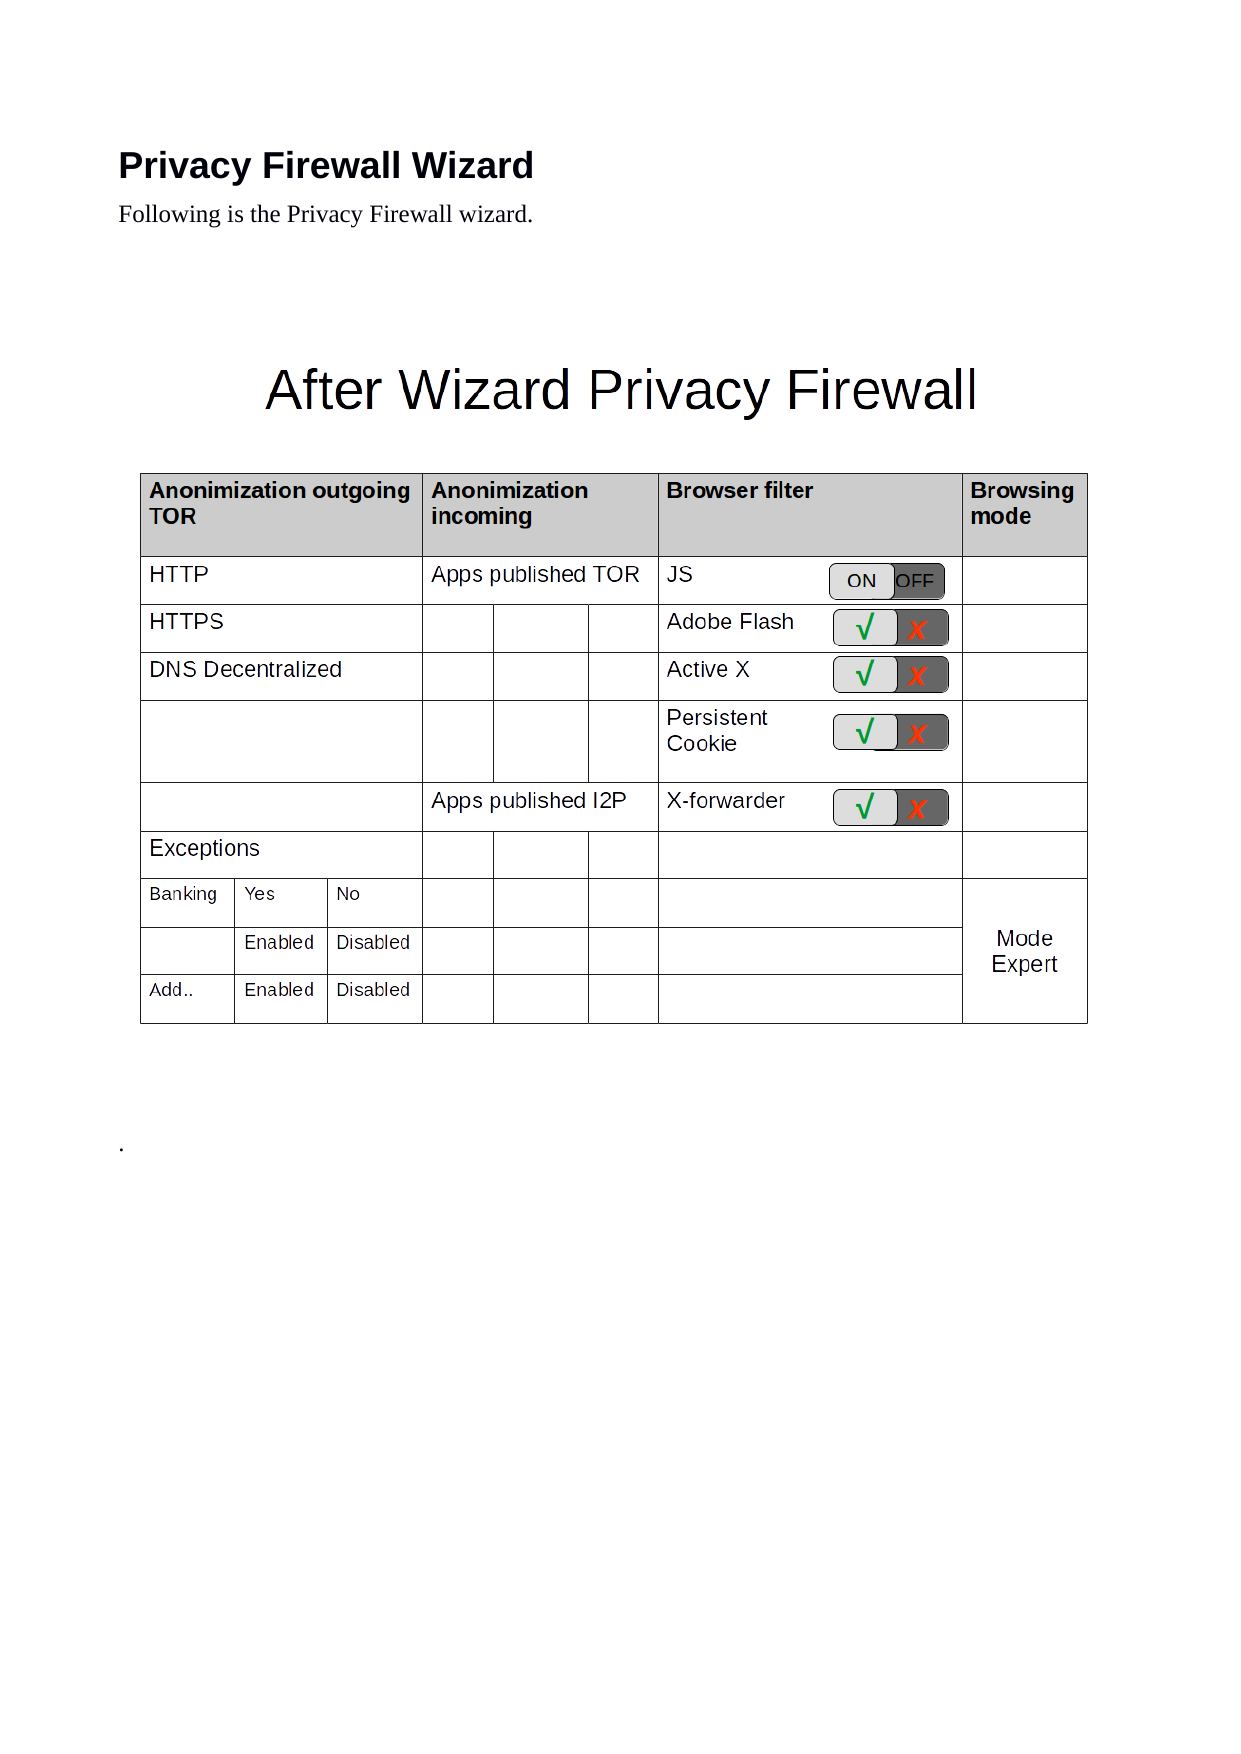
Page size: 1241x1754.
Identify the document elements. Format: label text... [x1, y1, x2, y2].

text Following is the Privacy Firewall wizard. [118, 199, 1122, 227]
picture [118, 296, 1123, 1051]
text . [118, 1128, 1122, 1157]
subtitle Privacy Firewall Wizard [118, 143, 1122, 186]
